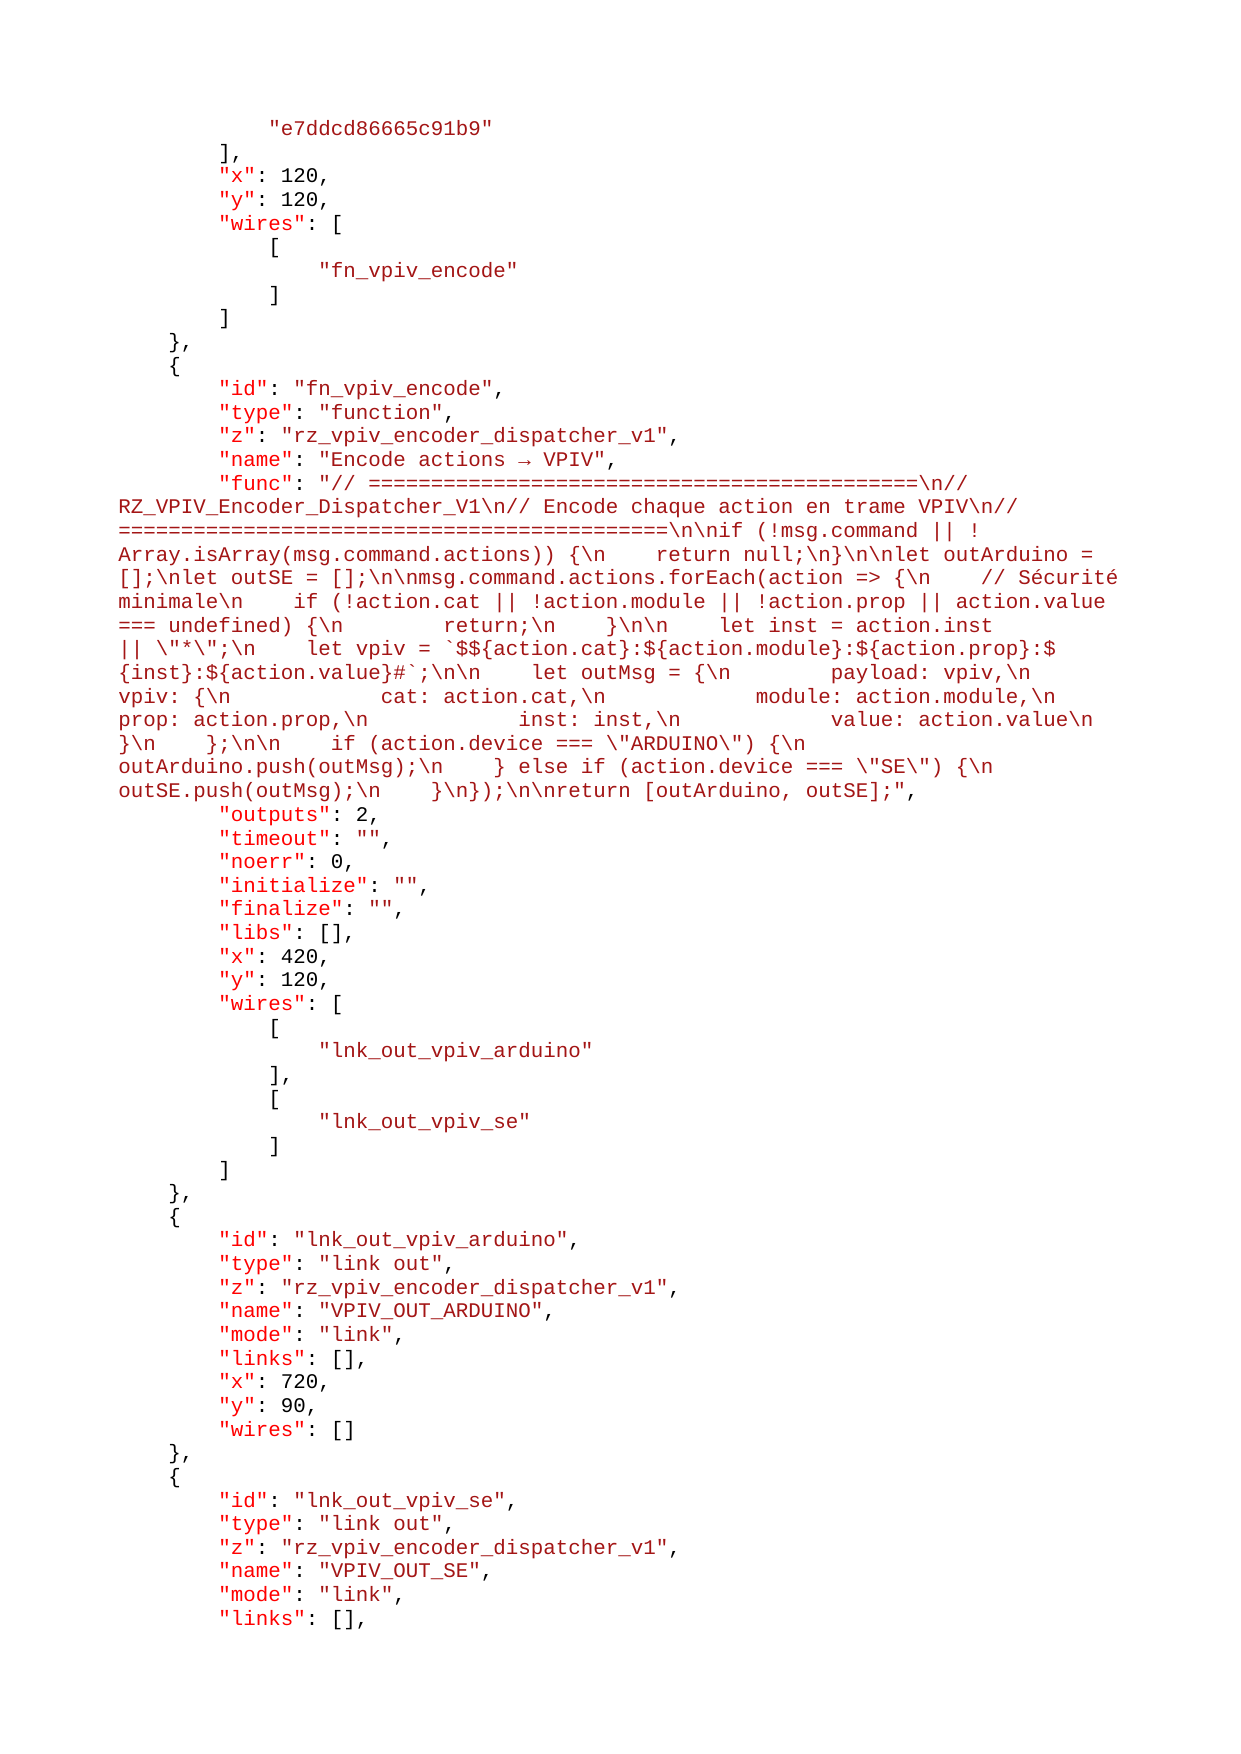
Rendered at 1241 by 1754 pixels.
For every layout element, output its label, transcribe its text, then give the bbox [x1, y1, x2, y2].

text ] [118, 1158, 1122, 1182]
text "name": "VPIV_OUT_SE", [118, 1561, 1122, 1584]
text "timeout": "", [118, 827, 1122, 851]
text }, [118, 1442, 1122, 1466]
text "mode": "link", [118, 1324, 1122, 1348]
text "initialize": "", [118, 875, 1122, 898]
text }, [118, 1182, 1122, 1206]
text "outputs": 2, [118, 804, 1122, 827]
text "type": "link out", [118, 1513, 1122, 1537]
text { [118, 354, 1122, 378]
text "e7ddcd86665c91b9" [118, 118, 1122, 142]
text ] [118, 284, 1122, 307]
text ], [118, 142, 1122, 165]
text [ [118, 236, 1122, 260]
text "x": 120, [118, 165, 1122, 189]
text ] [118, 307, 1122, 331]
text [ [118, 1088, 1122, 1111]
text "id": "lnk_out_vpiv_se", [118, 1489, 1122, 1513]
text "x": 420, [118, 946, 1122, 969]
text "lnk_out_vpiv_se" [118, 1111, 1122, 1135]
text ], [118, 1064, 1122, 1088]
text "wires": [ [118, 993, 1122, 1017]
text "id": "lnk_out_vpiv_arduino", [118, 1229, 1122, 1253]
text { [118, 1206, 1122, 1229]
text "y": 90, [118, 1395, 1122, 1419]
text "z": "rz_vpiv_encoder_dispatcher_v1", [118, 1537, 1122, 1561]
text "fn_vpiv_encode" [118, 260, 1122, 284]
text { [118, 1466, 1122, 1489]
text "z": "rz_vpiv_encoder_dispatcher_v1", [118, 426, 1122, 449]
text "wires": [] [118, 1419, 1122, 1442]
text [ [118, 1017, 1122, 1040]
text "x": 720, [118, 1371, 1122, 1395]
text "y": 120, [118, 189, 1122, 213]
text "func": "// ============================================\n// RZ_VPIV_Encoder_Dispatcher_V1\n// Encode chaque action en trame VPIV\n// ============================================\n\nif (!msg.command || !Array.isArray(msg.command.actions)) {\n return null;\n}\n\nlet outArduino = [];\nlet outSE = [];\n\nmsg.command.actions.forEach(action => {\n // Sécurité minimale\n if (!action.cat || !action.module || !action.prop || action.value === undefined) {\n return;\n }\n\n let inst = action.inst || \"*\";\n let vpiv = `$${action.cat}:${action.module}:${action.prop}:${inst}:${action.value}#`;\n\n let outMsg = {\n payload: vpiv,\n vpiv: {\n cat: action.cat,\n module: action.module,\n prop: action.prop,\n inst: inst,\n value: action.value\n }\n };\n\n if (action.device === \"ARDUINO\") {\n outArduino.push(outMsg);\n } else if (action.device === \"SE\") {\n outSE.push(outMsg);\n }\n});\n\nreturn [outArduino, outSE];", [118, 473, 1122, 804]
text "id": "fn_vpiv_encode", [118, 378, 1122, 402]
text ] [118, 1135, 1122, 1158]
text "y": 120, [118, 969, 1122, 993]
text }, [118, 331, 1122, 354]
text "links": [], [118, 1608, 1122, 1631]
text "type": "function", [118, 402, 1122, 426]
text "links": [], [118, 1348, 1122, 1371]
text "type": "link out", [118, 1253, 1122, 1277]
text "libs": [], [118, 922, 1122, 946]
text "name": "Encode actions → VPIV", [118, 449, 1122, 473]
text "noerr": 0, [118, 851, 1122, 875]
text "z": "rz_vpiv_encoder_dispatcher_v1", [118, 1277, 1122, 1300]
text "lnk_out_vpiv_arduino" [118, 1040, 1122, 1064]
text "finalize": "", [118, 898, 1122, 922]
text "mode": "link", [118, 1584, 1122, 1608]
text "name": "VPIV_OUT_ARDUINO", [118, 1300, 1122, 1324]
text "wires": [ [118, 213, 1122, 236]
